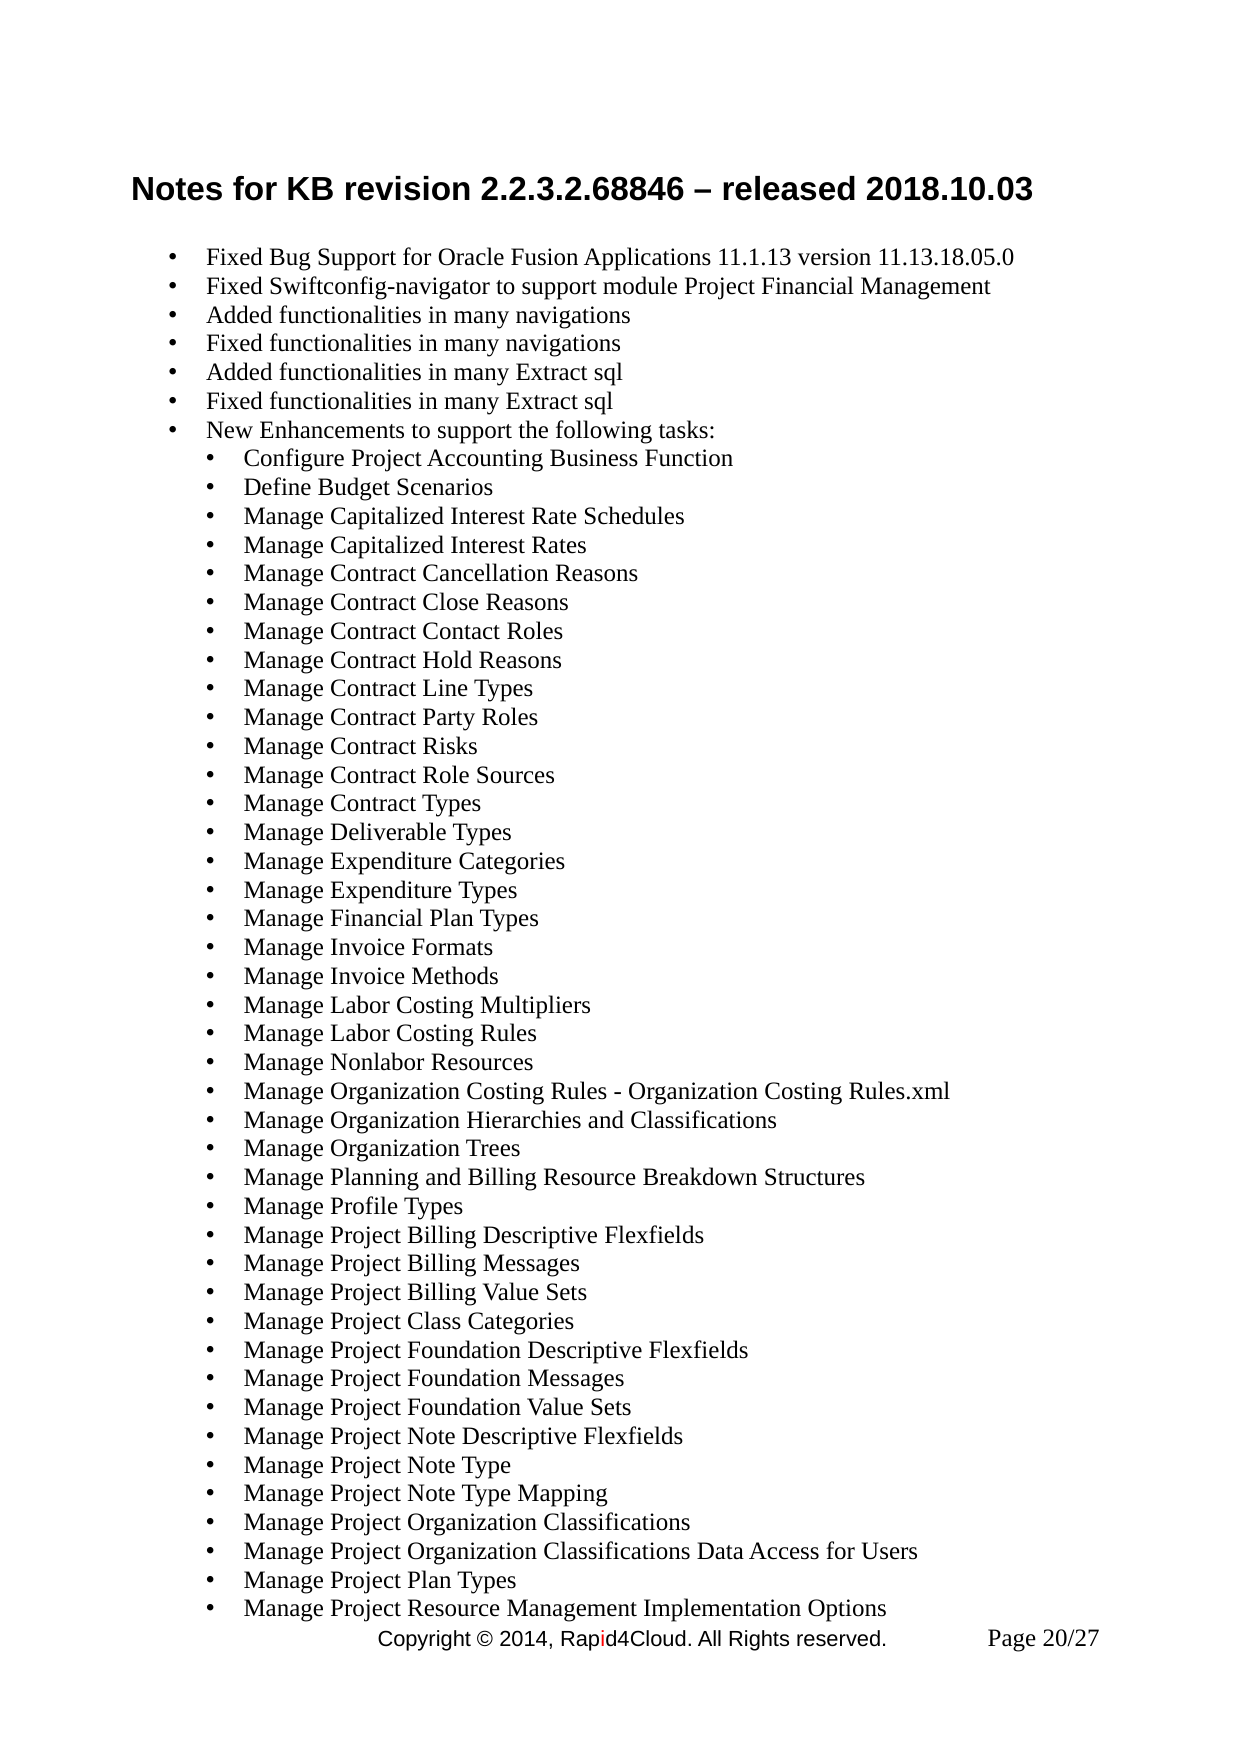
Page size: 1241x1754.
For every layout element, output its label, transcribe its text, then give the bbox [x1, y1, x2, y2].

list Define Budget Scenarios [206, 472, 1099, 501]
list Manage Project Resource Management Implementation Options [206, 1593, 1099, 1622]
list Manage Contract Role Sources [206, 760, 1099, 788]
list Manage Project Foundation Value Sets [206, 1392, 1099, 1421]
subtitle Notes for KB revision 2.2.3.2.68846 – released 2018.10.03 [131, 169, 1099, 207]
list Fixed Swiftconfig-navigator to support module Project Financial Management [168, 271, 1099, 300]
list Manage Financial Plan Types [206, 903, 1099, 932]
list Manage Capitalized Interest Rates [206, 530, 1099, 558]
list Manage Project Organization Classifications [206, 1507, 1099, 1536]
list Manage Organization Hierarchies and Classifications [206, 1105, 1099, 1133]
list Manage Labor Costing Multipliers [206, 990, 1099, 1018]
list Fixed Bug Support for Oracle Fusion Applications 11.1.13 version 11.13.18.05.0 [168, 242, 1099, 271]
list Manage Expenditure Types [206, 875, 1099, 903]
list Manage Labor Costing Rules [206, 1018, 1099, 1047]
list Manage Invoice Formats [206, 932, 1099, 961]
list Manage Project Note Type Mapping [206, 1478, 1099, 1507]
list Manage Contract Contact Roles [206, 616, 1099, 645]
list Manage Contract Types [206, 788, 1099, 817]
list Manage Deliverable Types [206, 817, 1099, 846]
list Manage Contract Cancellation Reasons [206, 558, 1099, 587]
list Configure Project Accounting Business Function [206, 443, 1099, 472]
list Manage Project Class Categories [206, 1306, 1099, 1335]
list Manage Project Note Type [206, 1450, 1099, 1478]
list Manage Nonlabor Resources [206, 1047, 1099, 1076]
list Manage Invoice Methods [206, 961, 1099, 990]
list Fixed functionalities in many Extract sql [168, 386, 1099, 415]
list Manage Contract Line Types [206, 673, 1099, 702]
list Fixed functionalities in many navigations [168, 328, 1099, 357]
list Manage Contract Risks [206, 731, 1099, 760]
list Manage Project Billing Messages [206, 1248, 1099, 1277]
list Added functionalities in many navigations [168, 300, 1099, 328]
list Manage Planning and Billing Resource Breakdown Structures [206, 1162, 1099, 1191]
list Manage Contract Hold Reasons [206, 645, 1099, 673]
list Manage Project Foundation Descriptive Flexfields [206, 1335, 1099, 1363]
list Manage Project Organization Classifications Data Access for Users [206, 1536, 1099, 1565]
list Manage Contract Close Reasons [206, 587, 1099, 616]
list New Enhancements to support the following tasks: [168, 415, 1099, 443]
list Manage Project Billing Descriptive Flexfields [206, 1220, 1099, 1248]
list Manage Capitalized Interest Rate Schedules [206, 501, 1099, 530]
list Manage Expenditure Categories [206, 846, 1099, 875]
list Manage Project Foundation Messages [206, 1363, 1099, 1392]
list Manage Project Billing Value Sets [206, 1277, 1099, 1306]
list Manage Organization Costing Rules - Organization Costing Rules.xml [206, 1076, 1099, 1105]
list Manage Contract Party Roles [206, 702, 1099, 731]
list Manage Organization Trees [206, 1133, 1099, 1162]
list Added functionalities in many Extract sql [168, 357, 1099, 386]
list Manage Profile Types [206, 1191, 1099, 1220]
list Manage Project Plan Types [206, 1565, 1099, 1593]
list Manage Project Note Descriptive Flexfields [206, 1421, 1099, 1450]
